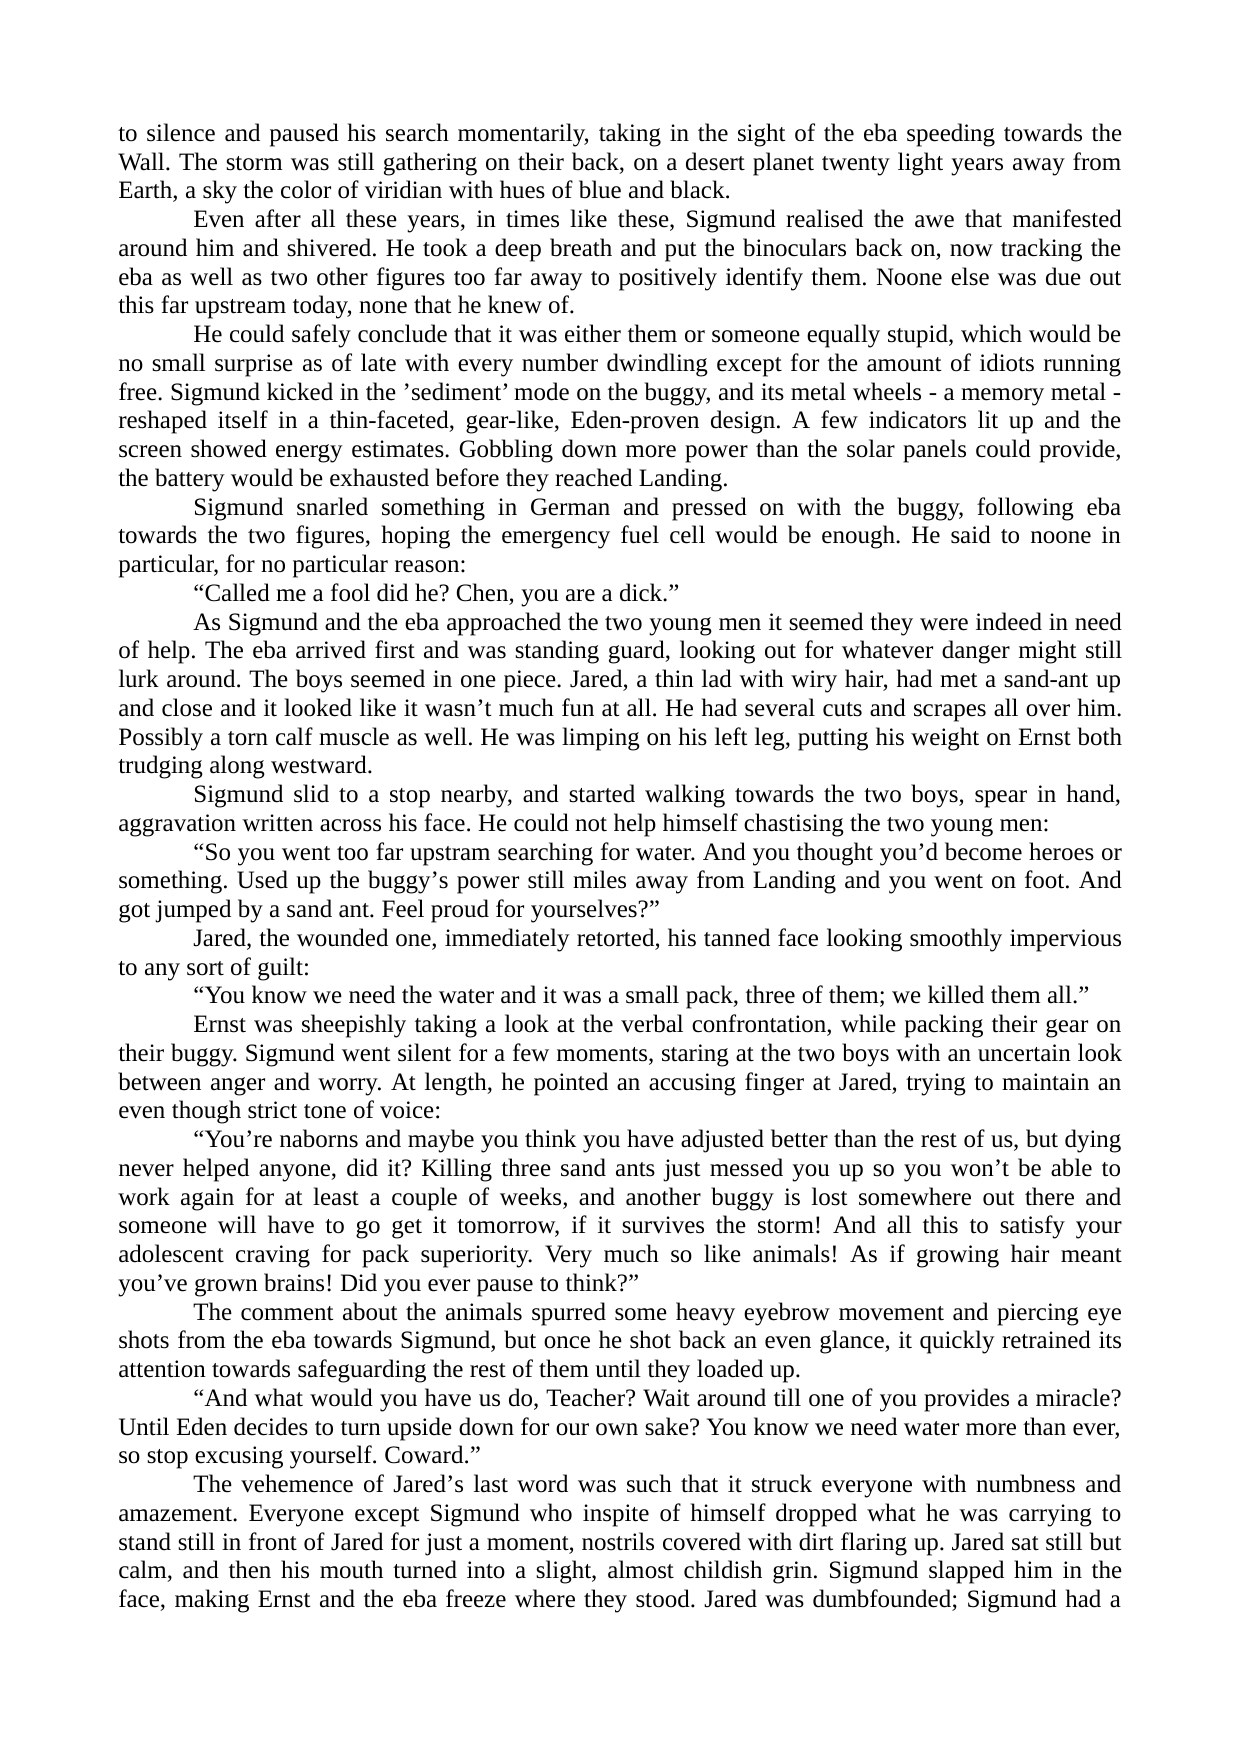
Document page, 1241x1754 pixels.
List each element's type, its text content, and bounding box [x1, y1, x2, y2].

text The comment about the animals spurred some heavy eyebrow movement and piercing eye shots from the eba towards Sigmund, but once he shot back an even glance, it quickly retrained its attention towards safeguarding the rest of them until they loaded up. [118, 1297, 1122, 1383]
text He could safely conclude that it was either them or someone equally stupid, which would be no small surprise as of late with every number dwindling except for the amount of idiots running free. Sigmund kicked in the ’sediment’ mode on the buggy, and its metal wheels - a memory metal - reshaped itself in a thin-faceted, gear-like, Eden-proven design. A few indicators lit up and the screen showed energy estimates. Gobbling down more power than the solar panels could provide, the battery would be exhausted before they reached Landing. [118, 319, 1122, 492]
text “Called me a fool did he? Chen, you are a dick.” [118, 578, 1122, 607]
text “You’re naborns and maybe you think you have adjusted better than the rest of us, but dying never helped anyone, did it? Killing three sand ants just messed you up so you won’t be able to work again for at least a couple of weeks, and another buggy is lost somewhere out there and someone will have to go get it tomorrow, if it survives the storm! And all this to satisfy your adolescent craving for pack superiority. Very much so like animals! As if growing hair meant you’ve grown brains! Did you ever pause to think?” [118, 1124, 1122, 1297]
text Sigmund snarled something in German and pressed on with the buggy, following eba towards the two figures, hoping the emergency fuel cell would be enough. He said to noone in particular, for no particular reason: [118, 492, 1122, 578]
text “And what would you have us do, Teacher? Wait around till one of you provides a miracle? Until Eden decides to turn upside down for our own sake? You know we need water more than ever, so stop excusing yourself. Coward.” [118, 1383, 1122, 1469]
text “You know we need the water and it was a small pack, three of them; we killed them all.” [118, 981, 1122, 1009]
text Ernst was sheepishly taking a look at the verbal confrontation, while packing their gear on their buggy. Sigmund went silent for a few moments, staring at the two boys with an uncertain look between anger and worry. At length, he pointed an accusing finger at Jared, trying to maintain an even though strict tone of voice: [118, 1009, 1122, 1124]
text Even after all these years, in times like these, Sigmund realised the awe that manifested around him and shivered. He took a deep breath and put the binoculars back on, now tracking the eba as well as two other figures too far away to positively identify them. Noone else was due out this far upstream today, none that he knew of. [118, 204, 1122, 319]
text “So you went too far upstram searching for water. And you thought you’d become heroes or something. Used up the buggy’s power still miles away from Landing and you went on foot. And got jumped by a sand ant. Feel proud for yourselves?” [118, 837, 1122, 923]
text to silence and paused his search momentarily, taking in the sight of the eba speeding towards the Wall. The storm was still gathering on their back, on a desert planet twenty light years away from Earth, a sky the color of viridian with hues of blue and black. [118, 118, 1122, 204]
text Sigmund slid to a stop nearby, and started walking towards the two boys, spear in hand, aggravation written across his face. He could not help himself chastising the two young men: [118, 779, 1122, 837]
text Jared, the wounded one, immediately retorted, his tanned face looking smoothly impervious to any sort of guilt: [118, 923, 1122, 981]
text As Sigmund and the eba approached the two young men it seemed they were indeed in need of help. The eba arrived first and was standing guard, looking out for whatever danger might still lurk around. The boys seemed in one piece. Jared, a thin lad with wiry hair, had met a sand-ant up and close and it looked like it wasn’t much fun at all. He had several cuts and scrapes all over him. Possibly a torn calf muscle as well. He was limping on his left leg, putting his weight on Ernst both trudging along westward. [118, 607, 1122, 779]
text The vehemence of Jared’s last word was such that it struck everyone with numbness and amazement. Everyone except Sigmund who inspite of himself dropped what he was carrying to stand still in front of Jared for just a moment, nostrils covered with dirt flaring up. Jared sat still but calm, and then his mouth turned into a slight, almost childish grin. Sigmund slapped him in the face, making Ernst and the eba freeze where they stood. Jared was dumbfounded; Sigmund had a [118, 1469, 1122, 1613]
